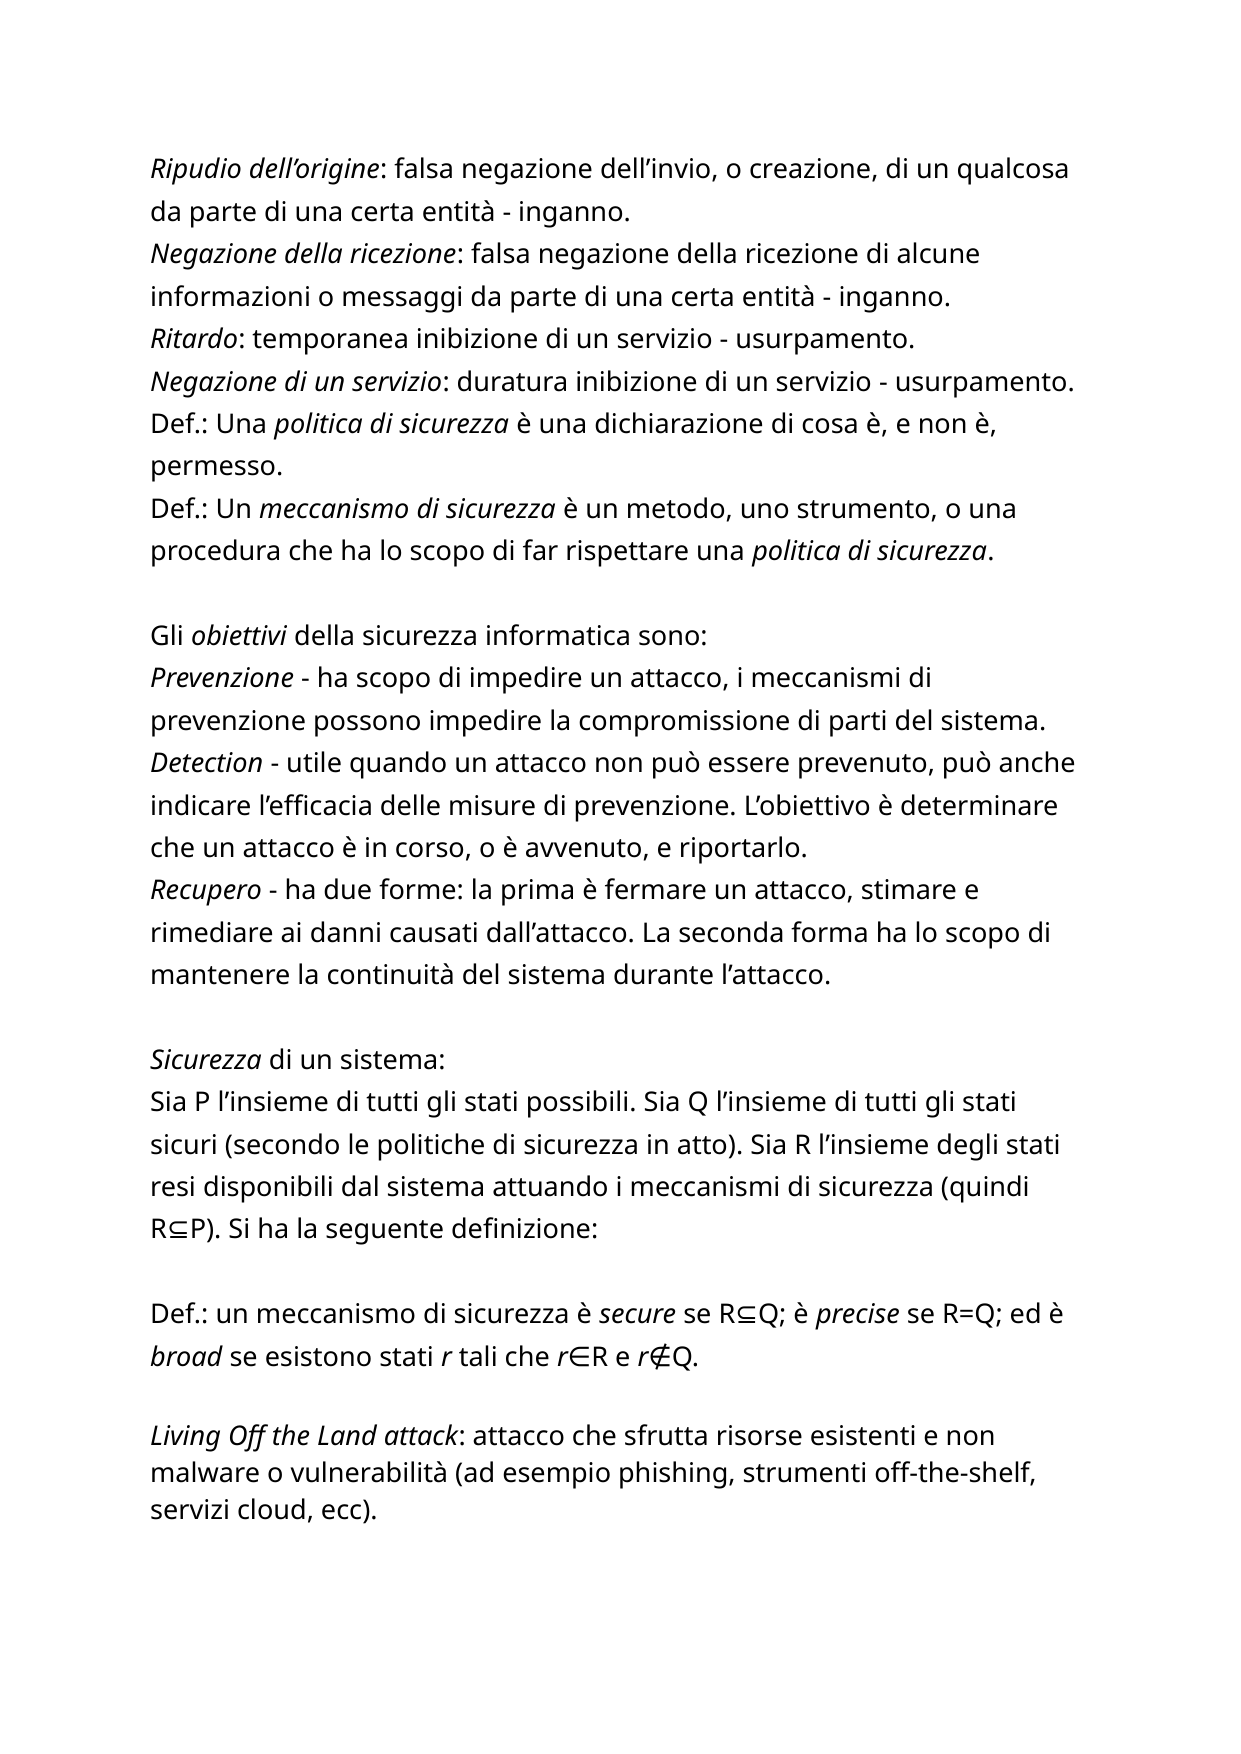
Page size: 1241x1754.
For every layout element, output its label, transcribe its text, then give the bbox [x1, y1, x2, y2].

text Def.: Un meccanismo di sicurezza è un metodo, uno strumento, o una procedura che ha lo scopo di far rispettare una politica di sicurezza. [150, 489, 1090, 568]
text Negazione della ricezione: falsa negazione della ricezione di alcune informazioni o messaggi da parte di una certa entità - inganno. [150, 235, 1090, 314]
text Recupero - ha due forme: la prima è fermare un attacco, stimare e rimediare ai danni causati dall’attacco. La seconda forma ha lo scopo di mantenere la continuità del sistema durante l’attacco. [150, 871, 1090, 992]
text Gli obiettivi della sicurezza informatica sono: [150, 616, 1090, 653]
text Living Off the Land attack: attacco che sfrutta risorse esistenti e non malware o vulnerabilità (ad esempio phishing, strumenti off-the-shelf, servizi cloud, ecc). [150, 1416, 1090, 1527]
text Negazione di un servizio: duratura inibizione di un servizio - usurpamento. [150, 362, 1090, 399]
text Def.: un meccanismo di sicurezza è secure se R⊆Q; è precise se R=Q; ed è broad se esistono stati r tali che r∈R e r∉Q. [150, 1295, 1090, 1374]
text Ripudio dell’origine: falsa negazione dell’invio, o creazione, di un qualcosa da parte di una certa entità - inganno. [150, 150, 1090, 229]
text Sia P l’insieme di tutti gli stati possibili. Sia Q l’insieme di tutti gli stati sicuri (secondo le politiche di sicurezza in atto). Sia R l’insieme degli stati resi disponibili dal sistema attuando i meccanismi di sicurezza (quindi R⊆P). Si ha la seguente definizione: [150, 1083, 1090, 1247]
text Ritardo: temporanea inibizione di un servizio - usurpamento. [150, 319, 1090, 356]
text Sicurezza di un sistema: [150, 1040, 1090, 1077]
text Prevenzione - ha scopo di impedire un attacco, i meccanismi di prevenzione possono impedire la compromissione di parti del sistema. [150, 659, 1090, 738]
text Detection - utile quando un attacco non può essere prevenuto, può anche indicare l’efficacia delle misure di prevenzione. L’obiettivo è determinare che un attacco è in corso, o è avvenuto, e riportarlo. [150, 743, 1090, 865]
text Def.: Una politica di sicurezza è una dichiarazione di cosa è, e non è, permesso. [150, 404, 1090, 484]
